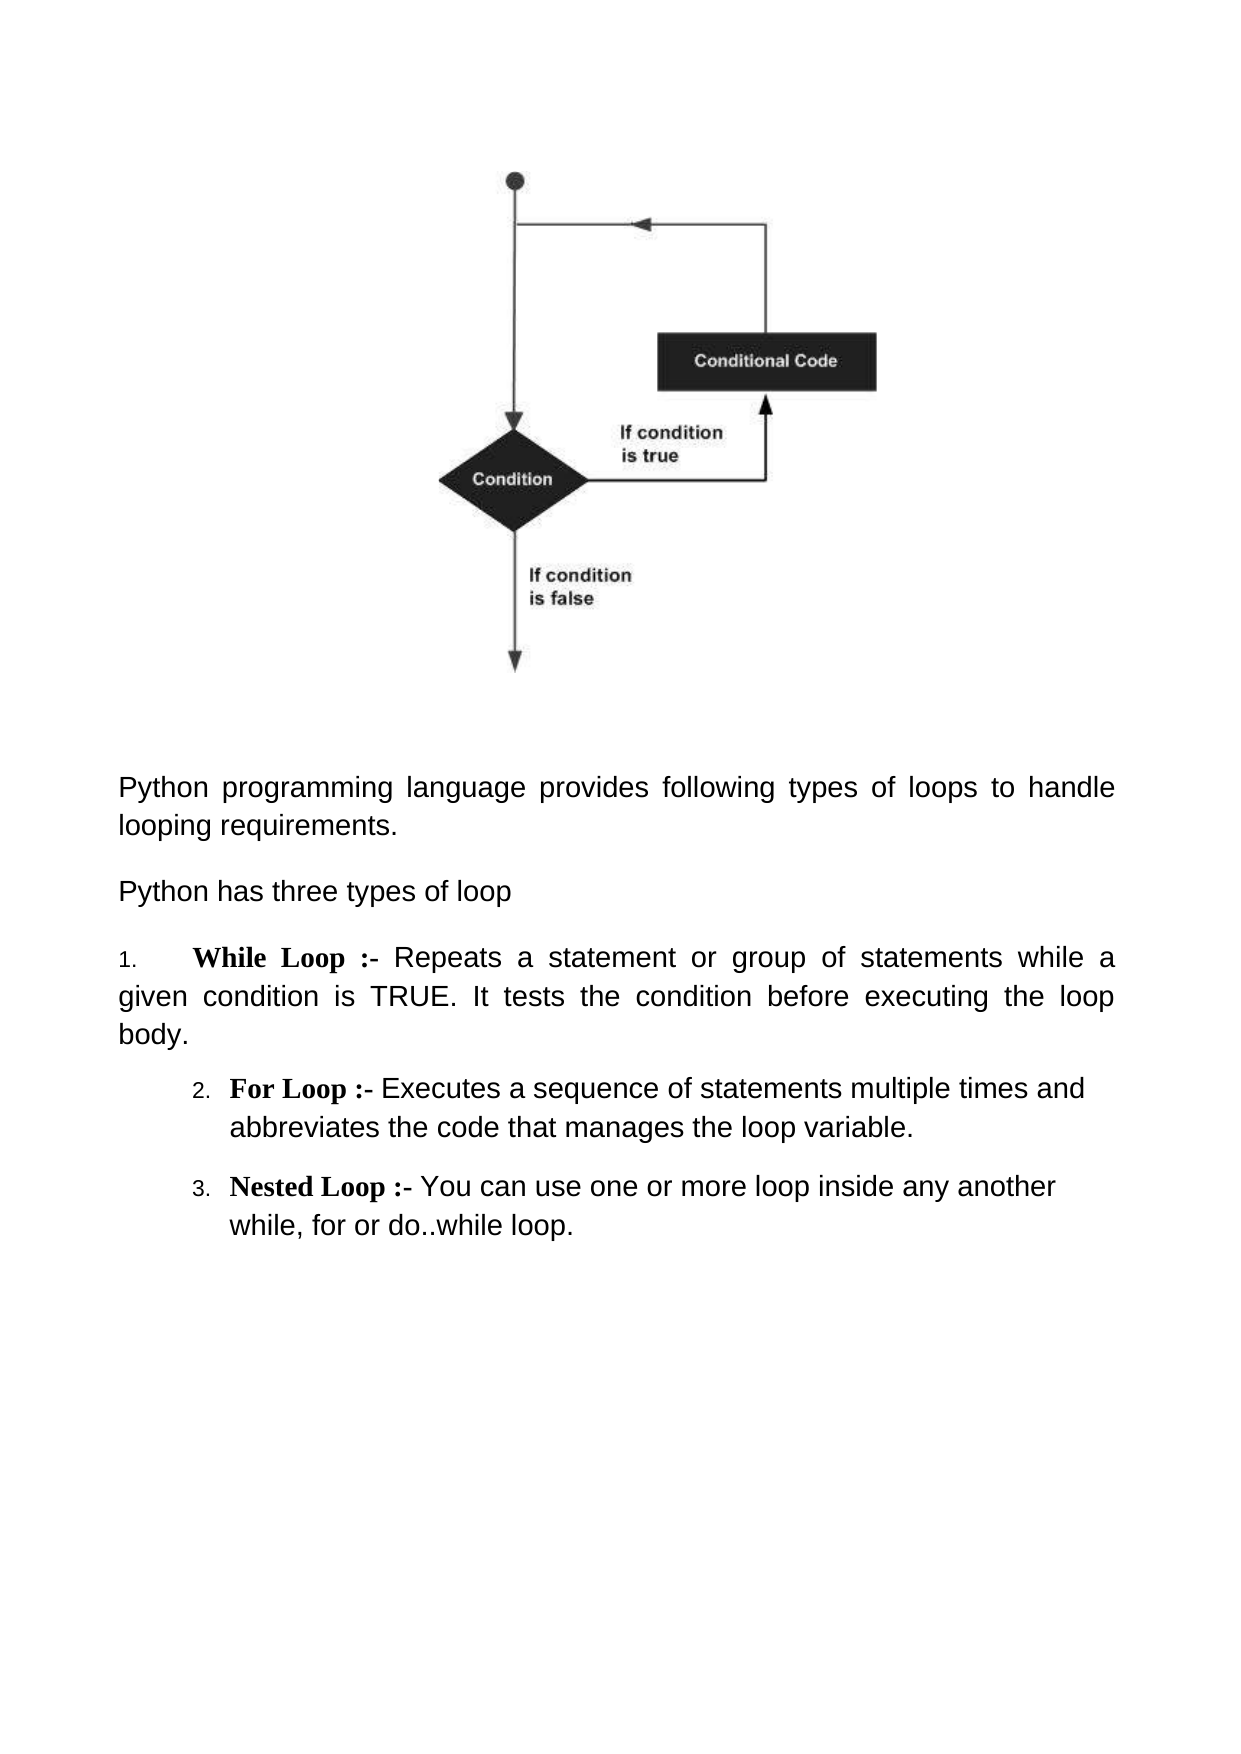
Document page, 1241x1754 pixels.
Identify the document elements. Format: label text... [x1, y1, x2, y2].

list While Loop :- Repeats a statement or group of statements while a given condition is TRUE. It tests the condition before executing the loop body. [118, 940, 1117, 1051]
list Python has three types of loop [118, 874, 1117, 908]
list For Loop :- Executes a sequence of statements multiple times and abbreviates the code that manages the loop variable. [192, 1071, 1122, 1143]
list Nested Loop :- You can use one or more loop inside any another while, for or do..while loop. [192, 1169, 1122, 1241]
list Python programming language provides following types of loops to handle looping requirements. [118, 769, 1117, 842]
